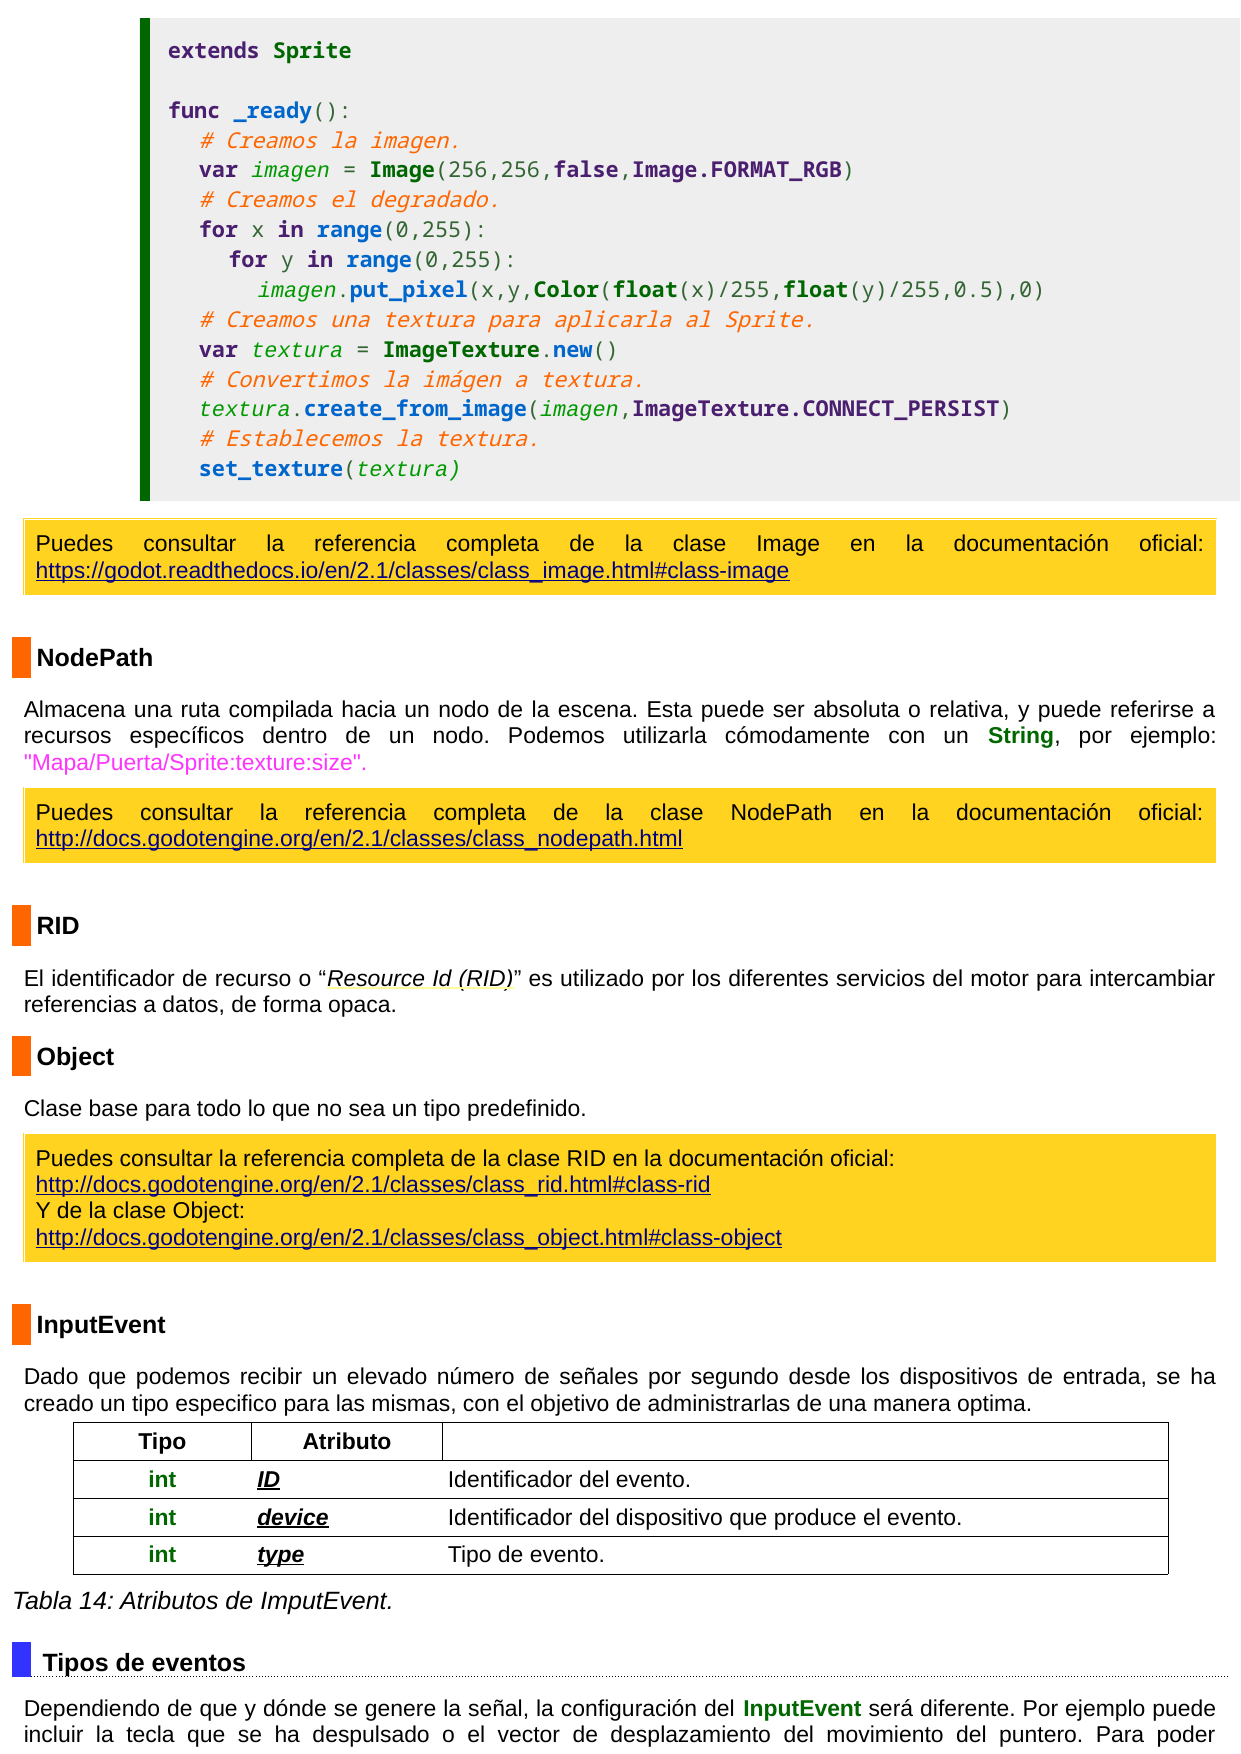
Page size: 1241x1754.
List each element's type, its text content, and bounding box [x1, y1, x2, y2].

table_cell ID [251, 1461, 442, 1498]
table_header Tipo [74, 1423, 251, 1460]
text Tabla 14: Atributos de ImputEvent. [12, 1586, 1228, 1615]
text Puedes consultar la referencia completa de la clase RID en la documentación oficial: [25, 1134, 1216, 1159]
text Puedes consultar la referencia completa de la clase NodePath en la documentación oficial: http://docs.godotengine.org/en/2.1/classes/class_nodepath.html [25, 788, 1216, 863]
text Y de la clase Object: [65, 1186, 156, 1194]
text El identificador de recurso o “Resource Id (RID)” es utilizado por los diferentes servicios del motor para intercambiar referencias a datos, de forma opaca. [23, 964, 1217, 1017]
table_cell Identificador del evento. [442, 1461, 1168, 1498]
subtitle NodePath [31, 637, 1228, 678]
subtitle Object [31, 1036, 1228, 1076]
table_cell type [251, 1537, 442, 1573]
text Y de la clase Object: [25, 1186, 1216, 1212]
text Clase base para todo lo que no sea un tipo predefinido. [23, 1095, 1217, 1121]
text Y de la clase Object: [158, 1186, 239, 1194]
table_header Atributo [252, 1423, 442, 1460]
table_header [443, 1423, 1168, 1460]
table_header En este ejemplo crearemos una imagen con un degradado y la aplicaremos a un nodo Sprite. extends Sprite func _ready(): # Creamos la imagen. var imagen = Image(256,256,false,Image.FORMAT_RGB) # Creamos el degradado. for x in range(0,255): for y in range(0,255): imagen.put_pixel(x,y,Color(float(x)/255,float(y)/255,0.5),0) # Creamos una textura para aplicarla al Sprite. var textura = ImageTexture.new() # Convertimos la imágen a textura. textura.create_from_image(imagen,ImageTexture.CONNECT_PERSIST) # Establecemos la textura. set_texture(textura) [116, 6, 1240, 513]
text http://docs.godotengine.org/en/2.1/classes/class_object.html#class-object [25, 1212, 1216, 1262]
text Dependiendo de que y dónde se genere la señal, la configuración del InputEvent será diferente. Por ejemplo puede incluir la tecla que se ha despulsado o el vector de desplazamiento del movimiento del puntero. Para poder [23, 1695, 1217, 1748]
text Dado que podemos recibir un elevado número de señales por segundo desde los dispositivos de entrada, se ha creado un tipo especifico para las mismas, con el objetivo de administrarlas de una manera optima. [23, 1363, 1217, 1416]
subtitle InputEvent [31, 1304, 1228, 1345]
text Almacena una ruta compilada hacia un nodo de la escena. Esta puede ser absoluta o relativa, y puede referirse a recursos específicos dentro de un nodo. Podemos utilizarla cómodamente con un String, por ejemplo: "Mapa/Puerta/Sprite:texture:size". [23, 696, 1217, 775]
table_cell int [74, 1537, 251, 1573]
subtitle Tipos de eventos [31, 1642, 1228, 1677]
text Puedes consultar la referencia completa de la clase Image en la documentación oficial: https://godot.readthedocs.io/en/2.1/classes/class_image.html#class-image [25, 520, 1216, 595]
text http://docs.godotengine.org/en/2.1/classes/class_rid.html#class-rid [25, 1159, 1216, 1186]
subtitle RID [31, 905, 1228, 946]
table_cell Identificador del dispositivo que produce el evento. [442, 1499, 1168, 1536]
table_cell device [251, 1499, 442, 1536]
table_cell int [74, 1499, 251, 1536]
table_cell Tipo de evento. [442, 1537, 1168, 1573]
table_cell int [74, 1461, 251, 1498]
text Y de la clase Object: [241, 1186, 309, 1194]
